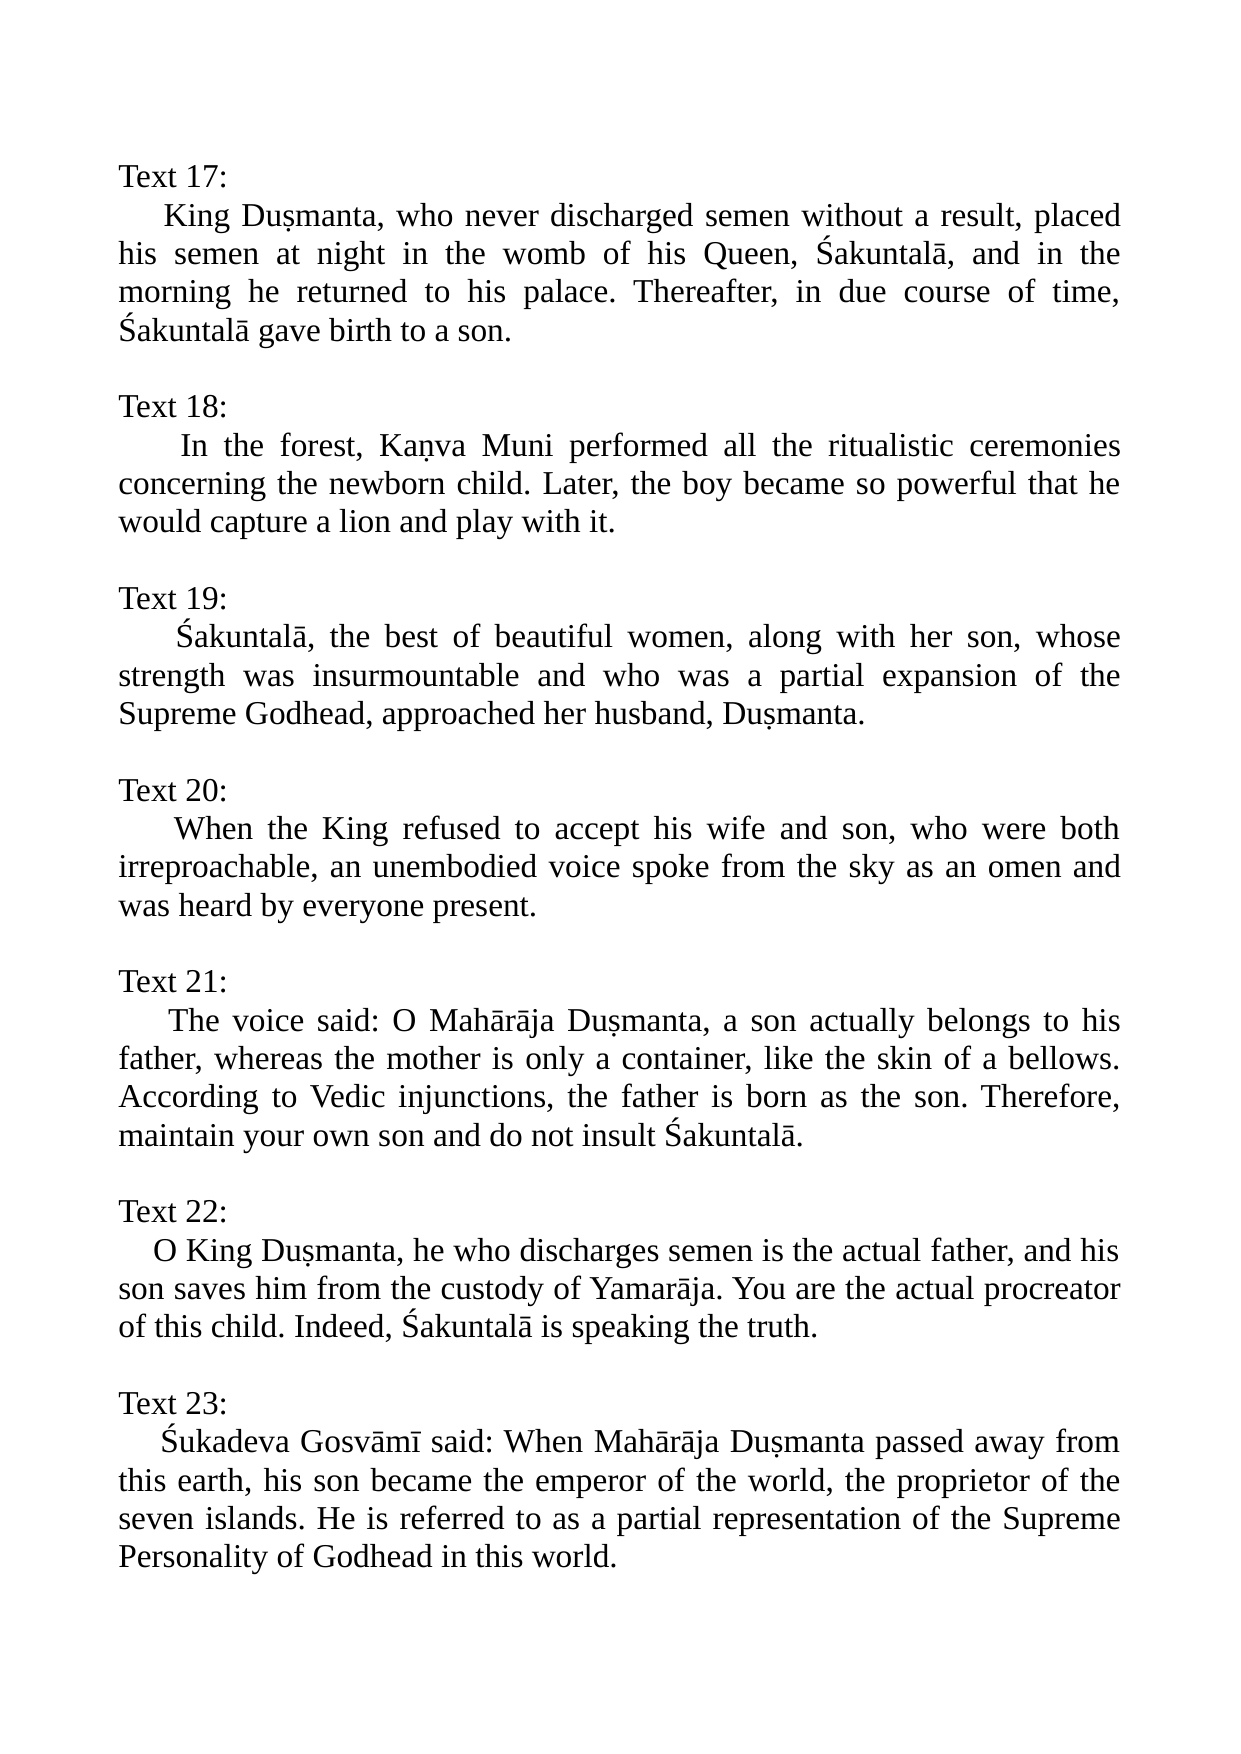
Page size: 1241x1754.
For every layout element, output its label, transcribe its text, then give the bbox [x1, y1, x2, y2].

text When the King refused to accept his wife and son, who were both irreproachable, an unembodied voice spoke from the sky as an omen and was heard by everyone present. [118, 808, 1122, 923]
text Text 23: [118, 1383, 1122, 1421]
text The voice said: O Mahārāja Duṣmanta, a son actually belongs to his father, whereas the mother is only a container, like the skin of a bellows. According to Vedic injunctions, the father is born as the son. Therefore, maintain your own son and do not insult Śakuntalā. [118, 1000, 1122, 1153]
text Text 21: [118, 961, 1122, 1000]
text Text 22: [118, 1191, 1122, 1230]
text Text 19: [118, 578, 1122, 616]
text O King Duṣmanta, he who discharges semen is the actual father, and his son saves him from the custody of Yamarāja. You are the actual procreator of this child. Indeed, Śakuntalā is speaking the truth. [118, 1230, 1122, 1345]
text Śukadeva Gosvāmī said: When Mahārāja Duṣmanta passed away from this earth, his son became the emperor of the world, the proprietor of the seven islands. He is referred to as a partial representation of the Supreme Personality of Godhead in this world. [118, 1421, 1122, 1575]
text Text 17: [118, 156, 1122, 195]
text In the forest, Kaṇva Muni performed all the ritualistic ceremonies concerning the newborn child. Later, the boy became so powerful that he would capture a lion and play with it. [118, 425, 1122, 540]
text King Duṣmanta, who never discharged semen without a result, placed his semen at night in the womb of his Queen, Śakuntalā, and in the morning he returned to his palace. Thereafter, in due course of time, Śakuntalā gave birth to a son. [118, 195, 1122, 348]
text Text 20: [118, 770, 1122, 808]
text Śakuntalā, the best of beautiful women, along with her son, whose strength was insurmountable and who was a partial expansion of the Supreme Godhead, approached her husband, Duṣmanta. [118, 616, 1122, 731]
text Text 18: [118, 386, 1122, 425]
